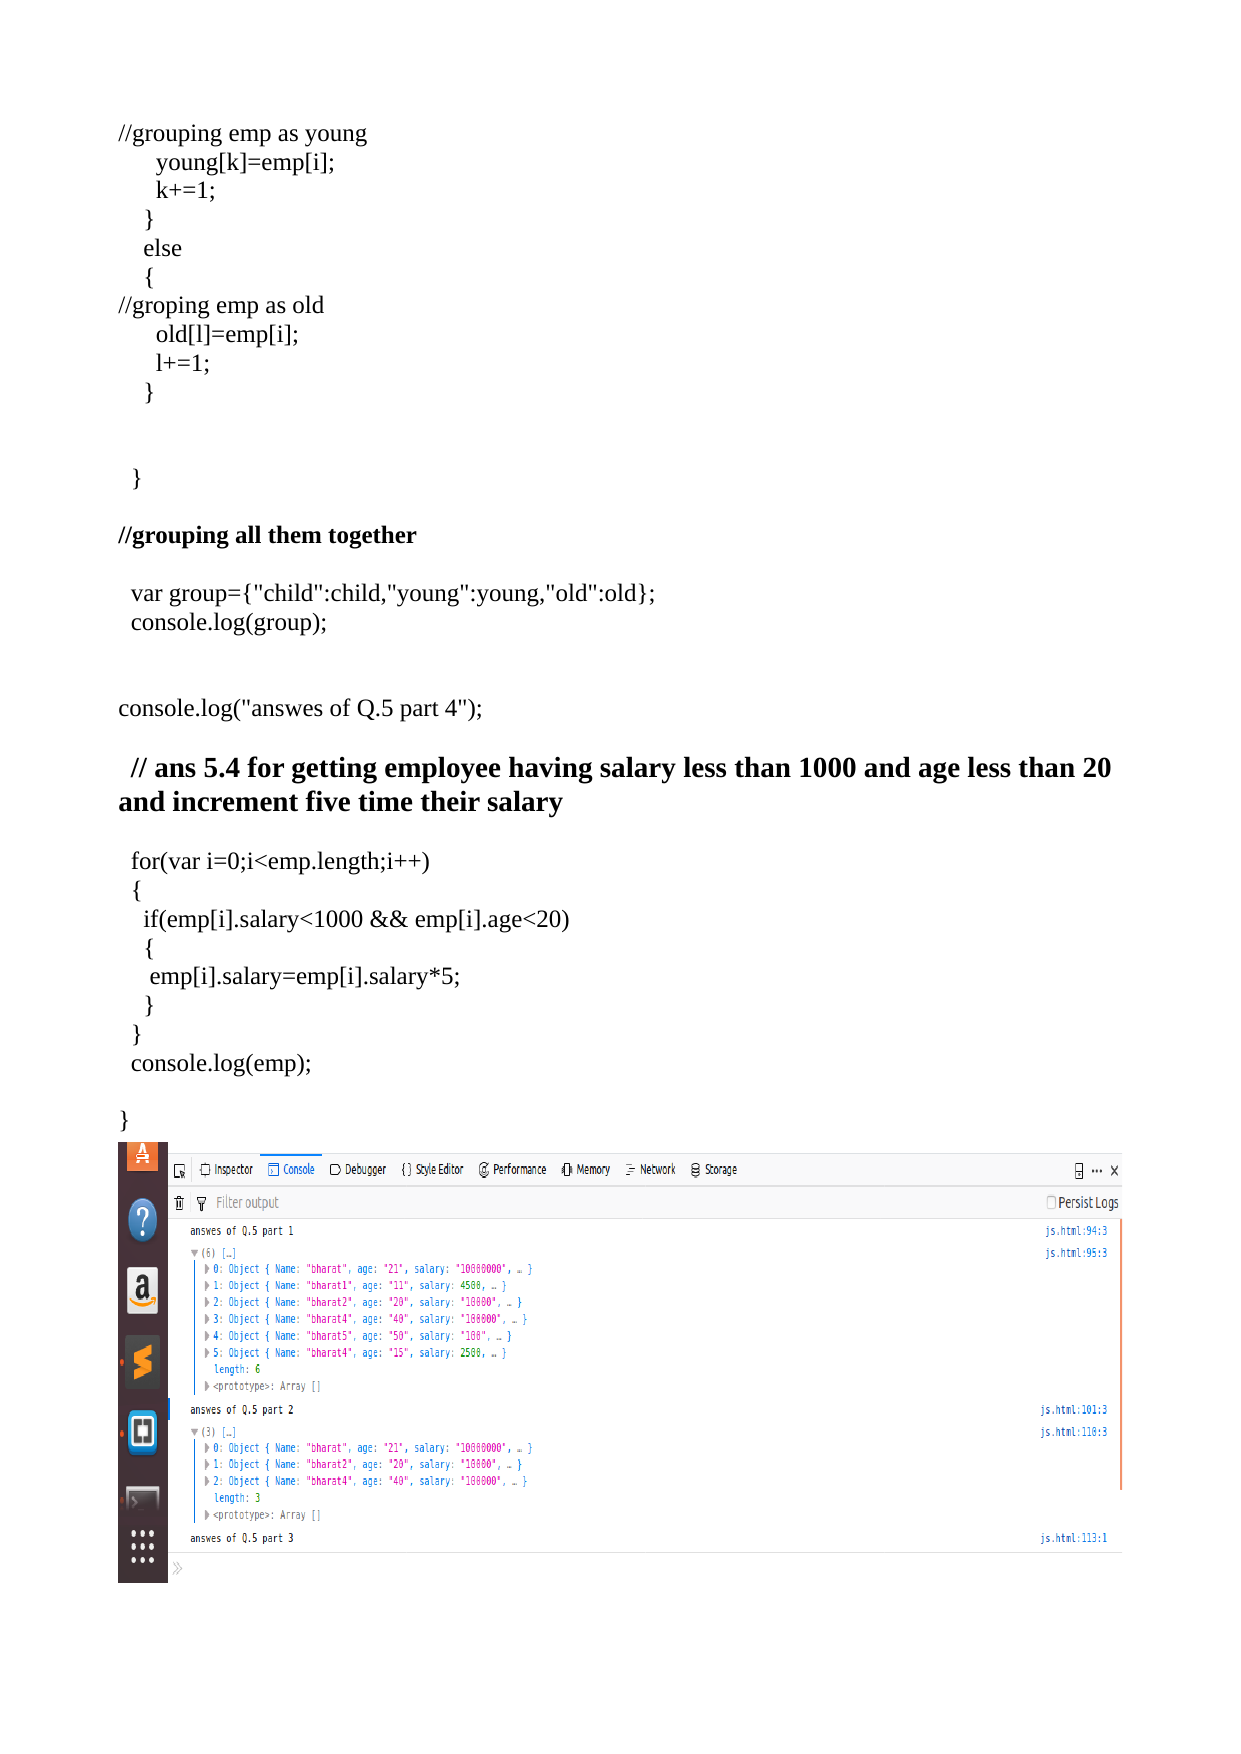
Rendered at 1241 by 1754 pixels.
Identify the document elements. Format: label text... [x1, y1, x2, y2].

text } [118, 990, 1122, 1019]
text // ans 5.4 for getting employee having salary less than 1000 and age less than 20 and increment five time their salary [118, 751, 1122, 818]
text } [118, 204, 1122, 233]
picture [118, 1142, 1123, 1583]
text { [118, 262, 1122, 291]
text //groping emp as old [118, 291, 1122, 319]
text //grouping emp as young [118, 118, 1122, 147]
text emp[i].salary=emp[i].salary*5; [118, 961, 1122, 990]
text k+=1; [118, 176, 1122, 204]
text { [118, 933, 1122, 961]
text } [118, 377, 1122, 406]
text console.log("answes of Q.5 part 4"); [118, 693, 1122, 722]
text l+=1; [118, 348, 1122, 377]
text else [118, 233, 1122, 262]
text } [118, 1019, 1122, 1048]
text young[k]=emp[i]; [118, 147, 1122, 176]
text var group={"child":child,"young":young,"old":old}; [118, 578, 1122, 607]
text for(var i=0;i<emp.length;i++) [118, 846, 1122, 875]
text } [118, 1105, 1122, 1134]
text console.log(emp); [118, 1048, 1122, 1076]
text console.log(group); [118, 607, 1122, 636]
text if(emp[i].salary<1000 && emp[i].age<20) [118, 904, 1122, 933]
text old[l]=emp[i]; [118, 319, 1122, 348]
text } [118, 463, 1122, 492]
text { [118, 875, 1122, 904]
text //grouping all them together [118, 521, 1122, 549]
